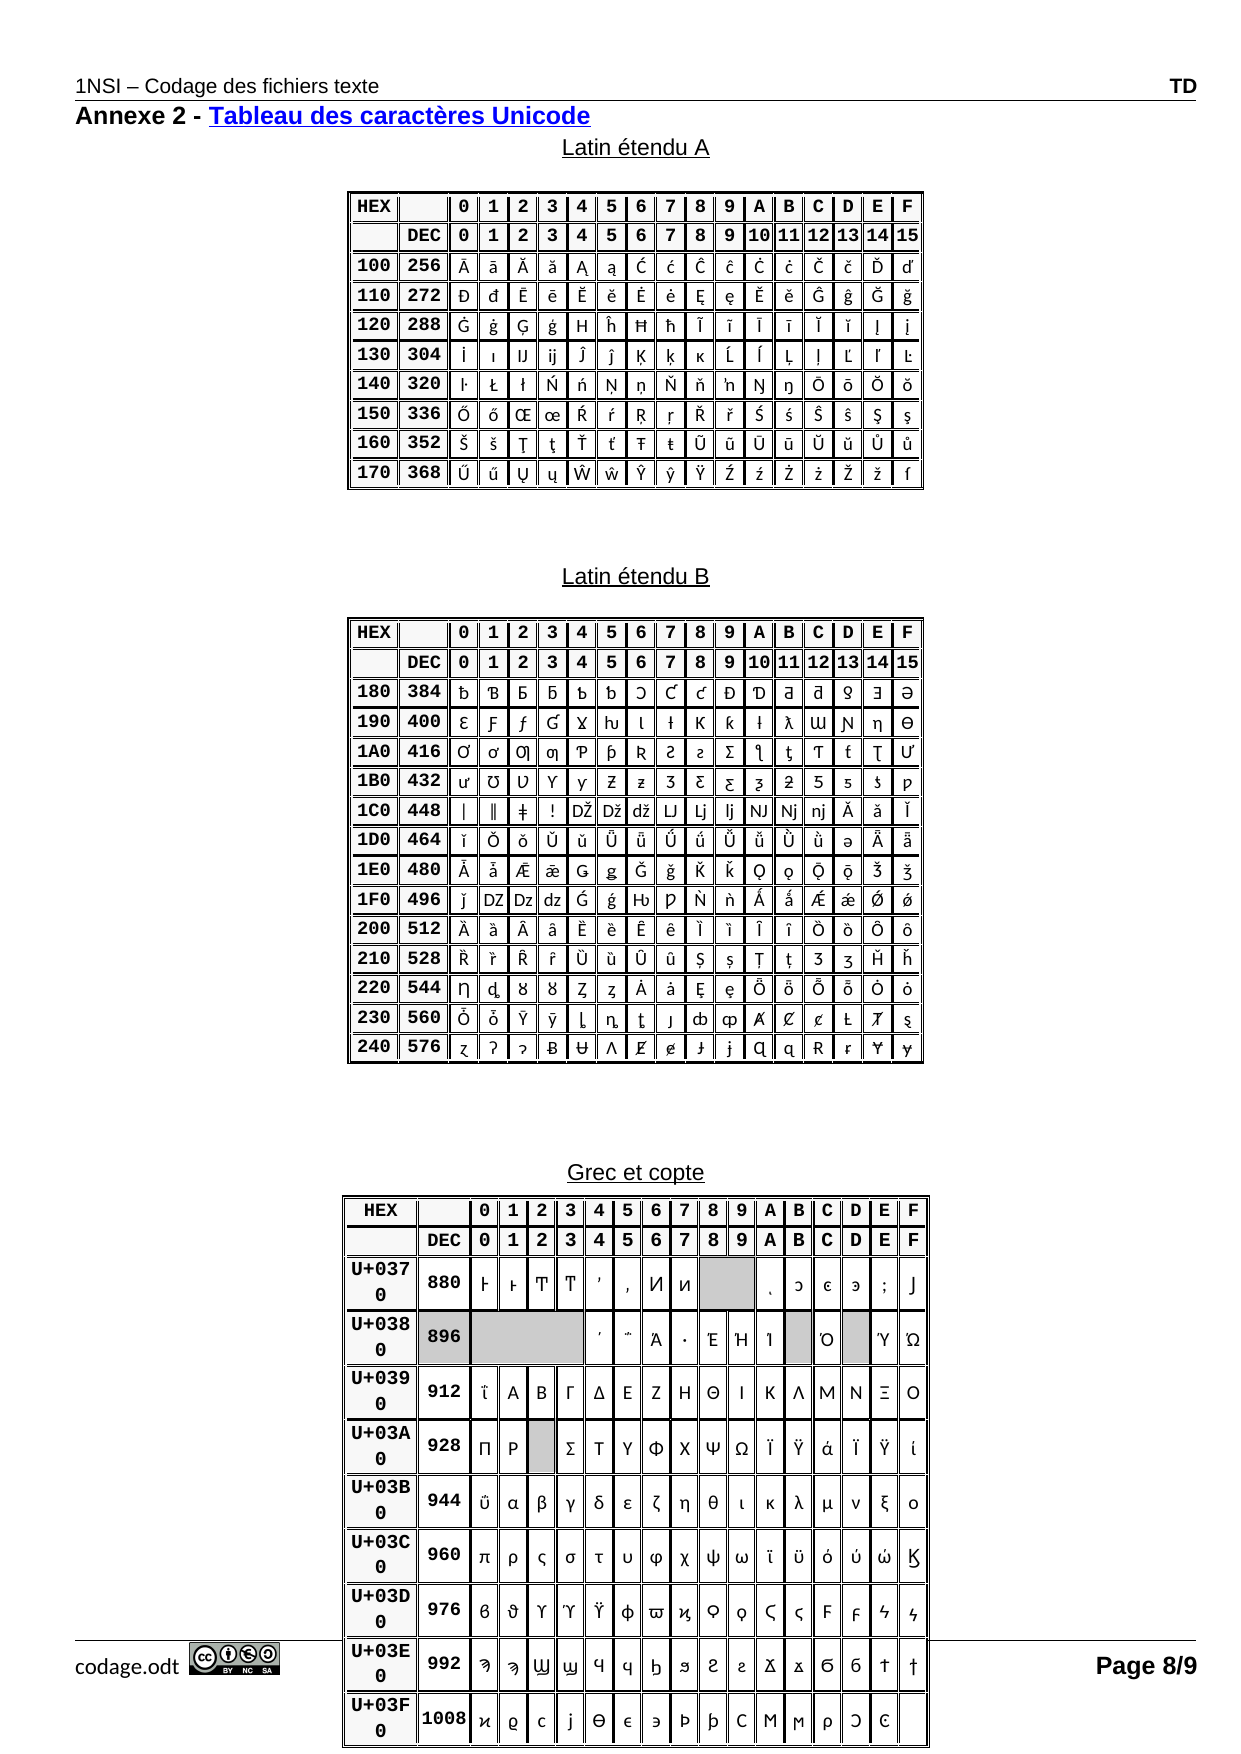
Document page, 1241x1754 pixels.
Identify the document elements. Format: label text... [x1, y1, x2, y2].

table_cell ν [843, 1476, 869, 1527]
table_cell ȃ [539, 917, 566, 943]
table_cell Ǹ [687, 887, 713, 913]
table_header A [744, 193, 774, 221]
table_cell ȇ [657, 917, 684, 943]
table_cell Ͻ [842, 1694, 870, 1745]
table_cell ϡ [500, 1639, 526, 1690]
table_cell Ǯ [864, 857, 891, 883]
table_cell ğ [892, 280, 922, 309]
table_cell ϳ [556, 1694, 585, 1745]
table_cell ϔ [586, 1585, 612, 1636]
table_cell ǻ [776, 887, 802, 913]
table_cell U+03F0 [345, 1690, 418, 1745]
table_cell Ȼ [776, 1005, 802, 1031]
table_cell ű [479, 461, 508, 487]
table_cell 110 [349, 280, 399, 309]
table_cell 15 [892, 647, 922, 676]
table_cell ϝ [843, 1585, 869, 1636]
table_cell ǝ [835, 828, 861, 854]
table_cell χ [672, 1530, 697, 1581]
table_header 7 [670, 1199, 699, 1225]
table_cell 130 [351, 339, 397, 368]
table_cell 0 [451, 650, 477, 676]
table_cell π [472, 1530, 497, 1581]
table_cell ǖ [628, 828, 654, 854]
table_header 9 [728, 1199, 756, 1225]
table_cell ϋ [786, 1530, 811, 1581]
table_cell Ȉ [687, 917, 713, 943]
table_header HEX [345, 1199, 418, 1225]
table_cell 256 [400, 254, 447, 280]
table_cell Ϙ [700, 1585, 726, 1636]
table_cell ȓ [539, 946, 566, 972]
table_cell ǒ [510, 828, 536, 854]
table_cell ĩ [716, 313, 743, 339]
table_cell ŕ [598, 402, 625, 428]
table_cell [786, 1312, 811, 1363]
table_cell ĵ [598, 342, 625, 368]
table_cell ǟ [894, 824, 921, 854]
table_cell ϓ [558, 1585, 583, 1636]
table_cell Ʋ [510, 769, 536, 795]
table_header [399, 193, 449, 221]
table_cell 120 [351, 309, 397, 339]
table_cell ǽ [835, 887, 861, 913]
table_cell Φ [643, 1421, 669, 1472]
table_cell Ȋ [746, 917, 772, 943]
table_cell Ͳ [529, 1258, 554, 1309]
table_cell ǃ [539, 798, 566, 824]
table_cell 10 [746, 224, 772, 250]
table_cell ϑ [500, 1585, 526, 1636]
table_cell 6 [643, 1228, 669, 1254]
table_cell Ĉ [687, 254, 713, 280]
table_cell A [757, 1228, 783, 1254]
table_cell ĸ [687, 342, 713, 368]
table_cell Ģ [510, 313, 536, 339]
table_cell 384 [400, 680, 447, 706]
table_cell 230 [349, 1002, 399, 1031]
table_cell ǣ [539, 857, 566, 883]
table_cell 8 [700, 1228, 726, 1254]
table_cell 416 [400, 739, 447, 765]
table_cell ǘ [687, 828, 713, 854]
table_cell 8 [687, 224, 713, 250]
table_cell Ĝ [805, 283, 832, 309]
table_cell ε [615, 1476, 640, 1527]
table_cell Λ [786, 1367, 811, 1418]
table_cell 9 [716, 224, 743, 250]
table_cell Ǒ [480, 828, 507, 854]
table_cell τ [586, 1530, 612, 1581]
table_cell Ļ [776, 342, 802, 368]
table_cell 12 [805, 224, 832, 250]
table_cell Ʊ [480, 769, 507, 795]
table_cell Ŝ [805, 402, 832, 428]
table_cell β [529, 1476, 554, 1527]
table_cell ƶ [628, 769, 654, 795]
table_cell Ɉ [685, 1035, 715, 1061]
table_cell Ͷ [643, 1258, 669, 1309]
table_header 5 [597, 621, 626, 647]
table_cell ϊ [757, 1530, 783, 1581]
table_cell ƒ [510, 709, 536, 736]
table_cell ƛ [776, 709, 802, 736]
table_cell Θ [700, 1367, 726, 1418]
table_cell ǈ [687, 798, 713, 824]
table_cell Ϧ [643, 1639, 669, 1690]
table_cell Ň [657, 372, 684, 398]
table_cell Ǥ [569, 857, 595, 883]
table_cell 9 [716, 650, 743, 676]
table_cell ș [716, 946, 743, 972]
table_cell Ș [687, 946, 713, 972]
table_cell ι [729, 1476, 754, 1527]
table_cell ņ [628, 372, 654, 398]
table_cell Ώ [900, 1309, 926, 1363]
table_cell ȯ [894, 972, 921, 1002]
table_cell ƀ [451, 680, 477, 706]
table_cell ϧ [672, 1639, 697, 1690]
table_cell Ʃ [716, 739, 743, 765]
table_cell ů [892, 428, 922, 457]
table_cell Ǫ [746, 857, 772, 883]
table_cell DEC [400, 650, 447, 676]
table_cell [700, 1258, 754, 1309]
table_cell ǥ [598, 857, 625, 883]
table_cell Ϛ [757, 1585, 783, 1636]
table_cell ͵ [615, 1258, 640, 1309]
table_header F [892, 621, 921, 647]
table_cell ķ [657, 342, 684, 368]
table_cell Ϳ [900, 1255, 927, 1309]
table_cell ƨ [687, 739, 713, 765]
table_cell Ɩ [628, 709, 654, 736]
table_header 2 [508, 194, 537, 221]
table_cell 560 [400, 1005, 447, 1031]
table_cell ĳ [539, 342, 566, 368]
table_cell ΄ [586, 1312, 612, 1363]
table_cell ŗ [657, 402, 684, 428]
table_cell Ǩ [687, 857, 713, 883]
table_header D [833, 621, 863, 647]
table_cell Ŭ [805, 431, 832, 457]
table_header 7 [656, 621, 685, 647]
table_cell ŀ [451, 372, 477, 398]
table_cell U+03E0 [343, 1636, 418, 1690]
table_cell ō [835, 372, 861, 398]
table_cell 240 [351, 1031, 399, 1061]
table_cell Ł [480, 372, 507, 398]
table_cell ƪ [746, 739, 772, 765]
table_cell ȡ [480, 976, 507, 1002]
table_cell Ƕ [628, 887, 654, 913]
table_cell Ȯ [864, 976, 891, 1002]
table_cell U+0390 [345, 1364, 416, 1418]
table_cell ϰ [470, 1694, 499, 1745]
table_cell 320 [400, 372, 447, 398]
table_cell ś [776, 402, 802, 428]
table_cell Ϥ [586, 1639, 612, 1690]
table_cell 10 [746, 650, 772, 676]
table_header D [842, 1197, 870, 1225]
table_cell ǫ [776, 857, 802, 883]
table_cell Ȍ [805, 917, 832, 943]
table_cell ƿ [894, 765, 921, 795]
table_cell 976 [419, 1585, 469, 1636]
table_cell ƭ [835, 739, 861, 765]
table_cell ψ [700, 1530, 726, 1581]
table_header 1 [479, 619, 508, 647]
table_cell Ͼ [870, 1694, 898, 1745]
table_cell Ή [729, 1312, 754, 1363]
table_cell ǌ [805, 798, 832, 824]
table_cell ΰ [472, 1476, 497, 1527]
table_header 5 [613, 1199, 642, 1225]
table_cell ͺ [757, 1258, 783, 1309]
table_cell Ů [864, 431, 891, 457]
table_cell υ [615, 1530, 640, 1581]
table_cell Τ [586, 1421, 612, 1472]
table_cell ƣ [539, 739, 566, 765]
table_cell ȏ [894, 913, 921, 943]
table_cell Š [451, 431, 477, 457]
table_header A [744, 619, 774, 647]
table_cell ɇ [656, 1035, 685, 1061]
table_cell ǰ [451, 887, 477, 913]
table_cell Ϣ [529, 1639, 554, 1690]
table_cell Ȇ [628, 917, 654, 943]
table_cell Ś [746, 402, 772, 428]
table_cell đ [480, 283, 507, 309]
table_cell 4 [586, 1228, 612, 1254]
table_cell ǁ [480, 798, 507, 824]
table_cell [345, 1225, 416, 1254]
table_cell Ε [615, 1367, 640, 1418]
table_cell ƞ [864, 709, 891, 736]
table_cell η [672, 1476, 697, 1527]
table_cell Ϝ [815, 1585, 840, 1636]
table_cell 464 [400, 828, 447, 854]
table_cell [843, 1312, 869, 1363]
table_cell Ί [757, 1312, 783, 1363]
table_cell Ė [628, 283, 654, 309]
table_cell 12 [805, 650, 832, 676]
table_cell 150 [351, 398, 397, 428]
table_cell Ǎ [835, 798, 861, 824]
table_cell ę [716, 283, 743, 309]
table_cell ƹ [716, 769, 743, 795]
table_cell Ț [746, 946, 772, 972]
table_cell ƾ [864, 769, 891, 795]
table_cell 944 [419, 1476, 469, 1527]
table_cell ύ [843, 1530, 869, 1581]
table_cell 1C0 [349, 795, 399, 824]
table_cell Ē [510, 283, 536, 309]
table_cell [899, 1690, 927, 1745]
table_header 1 [479, 193, 508, 221]
table_cell Ž [833, 461, 863, 487]
table_header E [870, 1199, 898, 1225]
table_cell ȴ [569, 1005, 595, 1031]
table_cell Ƣ [510, 739, 536, 765]
table_cell ŭ [835, 431, 861, 457]
table_cell Ƞ [451, 976, 477, 1002]
table_cell ǚ [746, 828, 772, 854]
table_cell Ǜ [776, 828, 802, 854]
table_cell Ũ [687, 431, 713, 457]
table_cell 7 [672, 1228, 697, 1254]
table_cell U+03A0 [343, 1418, 416, 1472]
table_cell ϭ [843, 1639, 869, 1690]
table_cell 272 [400, 283, 447, 309]
table_cell 0 [472, 1228, 497, 1254]
table_cell Ɔ [628, 680, 654, 706]
table_cell ǿ [894, 884, 921, 913]
table_cell Ě [746, 283, 772, 309]
table_cell ϴ [585, 1694, 613, 1745]
table_cell Ȭ [805, 976, 832, 1002]
table_cell U+03B0 [345, 1473, 416, 1527]
table_cell 15 [892, 221, 922, 250]
table_cell ζ [643, 1476, 669, 1527]
table_cell 304 [400, 342, 447, 368]
table_cell ǭ [835, 857, 861, 883]
table_cell Ȑ [451, 946, 477, 972]
table_cell Ĭ [805, 313, 832, 339]
table_cell ƴ [569, 769, 595, 795]
table_cell ʹ [586, 1258, 612, 1309]
table_cell Ʌ [597, 1035, 626, 1061]
table_cell Ǌ [746, 798, 772, 824]
table_cell ǩ [716, 857, 743, 883]
table_cell Γ [558, 1367, 583, 1418]
table_cell ͳ [558, 1258, 583, 1309]
table_cell ϥ [615, 1639, 640, 1690]
table_cell σ [558, 1530, 583, 1581]
table_cell ļ [805, 342, 832, 368]
table_cell Ȳ [510, 1005, 536, 1031]
table_header C [804, 619, 833, 647]
table_header D [833, 194, 863, 221]
table_cell ģ [539, 313, 566, 339]
table_cell DEC [400, 224, 447, 250]
table_cell 11 [776, 650, 802, 676]
table_cell Ϯ [872, 1639, 897, 1690]
table_cell 336 [400, 402, 447, 428]
table_header 6 [642, 1199, 670, 1225]
table_cell ǎ [864, 798, 891, 824]
table_cell Ƴ [539, 769, 566, 795]
table_cell ƌ [805, 680, 832, 706]
table_cell ϙ [729, 1585, 754, 1636]
table_cell 160 [349, 428, 399, 457]
table_header 2 [527, 1197, 556, 1225]
table_cell ġ [480, 313, 507, 339]
table_cell ƅ [598, 680, 625, 706]
table_cell 432 [400, 769, 447, 795]
table_cell Α [500, 1367, 526, 1418]
table_cell Ϭ [815, 1639, 840, 1690]
table_cell Ǘ [657, 828, 684, 854]
table_cell Ϟ [872, 1585, 897, 1636]
table_cell ϫ [786, 1639, 811, 1690]
table_cell Ǳ [480, 887, 507, 913]
table_cell 512 [400, 917, 447, 943]
table_cell Ɵ [894, 706, 921, 736]
table_cell Ʉ [567, 1035, 597, 1061]
table_cell Ƀ [538, 1035, 567, 1061]
table_cell ĉ [716, 254, 743, 280]
table_cell Ƒ [480, 709, 507, 736]
table_header 4 [567, 621, 597, 647]
table_cell Ǻ [746, 887, 772, 913]
table_cell Σ [558, 1421, 583, 1472]
table_header 0 [449, 194, 478, 221]
table_cell ο [900, 1473, 927, 1527]
table_cell Ĥ [569, 313, 595, 339]
table_cell Ƙ [687, 709, 713, 736]
table_cell Ō [805, 372, 832, 398]
table_cell ȼ [805, 1005, 832, 1031]
table_cell ȋ [776, 917, 802, 943]
table_cell 544 [400, 976, 447, 1002]
table_cell İ [451, 342, 477, 368]
table_header HEX [351, 194, 399, 221]
table_header 6 [626, 621, 656, 647]
table_cell Ζ [643, 1367, 669, 1418]
table_cell ȵ [598, 1005, 625, 1031]
table_cell Ȟ [864, 946, 891, 972]
table_cell Ȥ [569, 976, 595, 1002]
table_cell μ [815, 1476, 840, 1527]
table_cell ŋ [776, 372, 802, 398]
table_cell ϻ [784, 1690, 813, 1745]
table_cell ć [657, 254, 684, 280]
table_cell Ƿ [657, 887, 684, 913]
table_cell Ȧ [628, 976, 654, 1002]
table_cell ȗ [657, 946, 684, 972]
table_header 3 [556, 1199, 585, 1225]
table_cell Ȓ [510, 946, 536, 972]
table_cell ͷ [672, 1258, 697, 1309]
table_cell Β [529, 1367, 554, 1418]
table_cell ȁ [480, 917, 507, 943]
table_header 8 [685, 194, 715, 221]
table_cell Ŷ [626, 461, 656, 487]
table_header 8 [699, 1199, 727, 1225]
table_cell ų [538, 461, 567, 487]
table_cell Ɍ [804, 1035, 833, 1061]
table_cell ǐ [451, 828, 477, 854]
table_cell ǆ [628, 798, 654, 824]
table_header B [774, 621, 803, 647]
table_cell 896 [419, 1312, 469, 1363]
table_cell ȷ [657, 1005, 684, 1031]
table_cell ϛ [786, 1585, 811, 1636]
table_cell š [480, 431, 507, 457]
table_cell Ϲ [728, 1694, 756, 1745]
table_cell Ȱ [451, 1005, 477, 1031]
table_cell Ą [569, 254, 595, 280]
table_cell Ƽ [805, 769, 832, 795]
table_cell ϣ [558, 1639, 583, 1690]
table_cell Ρ [500, 1421, 526, 1472]
table_cell U+03C0 [343, 1527, 418, 1581]
table_cell Ğ [864, 283, 891, 309]
table_cell U+0370 [345, 1255, 416, 1309]
table_cell 960 [419, 1530, 469, 1581]
table_cell Ę [687, 283, 713, 309]
table_cell ό [815, 1530, 840, 1581]
table_cell ū [776, 431, 802, 457]
table_header 0 [449, 621, 478, 647]
table_cell Ǝ [864, 680, 891, 706]
table_cell Ɗ [746, 680, 772, 706]
table_cell ϱ [499, 1694, 527, 1745]
table_cell 1 [480, 650, 507, 676]
table_cell Ɇ [626, 1035, 656, 1061]
table_cell ǉ [716, 798, 743, 824]
table_cell 1E0 [351, 854, 397, 883]
table_cell ɂ [508, 1035, 537, 1061]
table_cell 100 [351, 250, 397, 280]
table_cell ĥ [598, 313, 625, 339]
table_header F [892, 194, 921, 221]
table_cell Ƃ [510, 680, 536, 706]
table_cell 0 [451, 224, 477, 250]
table_cell ȑ [480, 946, 507, 972]
table_cell ȱ [480, 1005, 507, 1031]
table_cell Ǖ [598, 828, 625, 854]
table_cell 6 [628, 650, 654, 676]
table_cell ȳ [539, 1005, 566, 1031]
table_cell Ⱥ [746, 1005, 772, 1031]
table_cell F [900, 1225, 926, 1254]
table_cell Ĺ [716, 342, 743, 368]
table_cell č [835, 254, 861, 280]
table_cell ς [529, 1530, 554, 1581]
table_cell 14 [864, 650, 891, 676]
table_cell Ɯ [805, 709, 832, 736]
table_cell ϼ [813, 1694, 842, 1745]
table_cell Ņ [598, 372, 625, 398]
table_cell ɍ [833, 1035, 863, 1061]
table_cell 140 [351, 369, 397, 398]
table_cell Ŀ [894, 339, 921, 368]
table_cell ω [729, 1530, 754, 1581]
table_cell Η [672, 1367, 697, 1418]
table_cell Ƶ [598, 769, 625, 795]
table_cell Ŕ [569, 402, 595, 428]
table_cell 5 [598, 224, 625, 250]
table_cell Ơ [451, 739, 477, 765]
table_cell Ͱ [472, 1258, 497, 1309]
table_header 3 [538, 619, 567, 647]
table_cell Ť [569, 431, 595, 457]
table_cell ď [894, 250, 921, 280]
table_cell ĭ [835, 313, 861, 339]
table_cell Ĳ [510, 342, 536, 368]
text Latin étendu B [75, 563, 1196, 589]
table_cell Ĕ [569, 283, 595, 309]
table_header 4 [567, 194, 597, 221]
table_cell Ţ [510, 431, 536, 457]
table_cell Į [864, 313, 891, 339]
table_cell Ɋ [744, 1031, 774, 1061]
table_cell Ƥ [569, 739, 595, 765]
table_cell 7 [657, 650, 684, 676]
table_header 2 [508, 621, 537, 647]
table_header E [863, 193, 892, 221]
table_cell Ķ [628, 342, 654, 368]
table_cell ė [657, 283, 684, 309]
table_cell 1F0 [351, 884, 397, 913]
table_cell Ƭ [805, 739, 832, 765]
table_cell Ο [900, 1364, 927, 1418]
table_cell λ [786, 1476, 811, 1527]
table_cell Ɣ [569, 709, 595, 736]
table_cell 2 [529, 1228, 554, 1254]
table_cell ƻ [776, 769, 802, 795]
table_header HEX [351, 621, 399, 647]
table_cell 496 [400, 887, 447, 913]
table_cell ϲ [527, 1690, 556, 1745]
table_cell Ǧ [628, 857, 654, 883]
table_cell ŧ [657, 431, 684, 457]
table_cell ϐ [472, 1585, 497, 1636]
table_cell Ř [687, 402, 713, 428]
table_cell Ƹ [687, 769, 713, 795]
table_cell Ϡ [472, 1639, 497, 1690]
table_cell ń [569, 372, 595, 398]
table_cell ň [687, 372, 713, 398]
table_cell ͼ [815, 1258, 840, 1309]
table_cell Ǡ [451, 857, 477, 883]
table_cell B [786, 1228, 811, 1254]
table_cell ž [863, 461, 892, 487]
table_cell Ϗ [899, 1527, 928, 1581]
table_cell Ƈ [657, 680, 684, 706]
table_cell 6 [628, 224, 654, 250]
table_cell ċ [776, 254, 802, 280]
table_cell Ϸ [670, 1694, 699, 1745]
table_cell ĕ [598, 283, 625, 309]
table_cell Ď [864, 254, 891, 280]
table_cell ŵ [597, 461, 626, 487]
table_cell Ų [508, 461, 537, 487]
table_cell Χ [672, 1421, 697, 1472]
table_cell [349, 647, 399, 676]
table_header 8 [685, 621, 715, 647]
table_cell Ċ [746, 254, 772, 280]
table_cell Ψ [700, 1421, 726, 1472]
table_cell ƫ [776, 739, 802, 765]
table_header B [774, 194, 803, 221]
table_cell Ƨ [657, 739, 684, 765]
table_cell Ŋ [746, 372, 772, 398]
table_cell κ [757, 1476, 783, 1527]
table_header 7 [656, 194, 685, 221]
table_cell ǀ [451, 798, 477, 824]
table_cell ż [804, 461, 833, 487]
table_cell Ǆ [569, 798, 595, 824]
table_cell Ȝ [805, 946, 832, 972]
table_cell œ [539, 402, 566, 428]
table_cell Ɠ [539, 709, 566, 736]
table_cell Ϩ [700, 1639, 726, 1690]
table_cell Ŧ [628, 431, 654, 457]
table_cell Ǽ [805, 887, 832, 913]
table_cell į [894, 309, 921, 339]
table_cell 14 [864, 224, 891, 250]
table_cell ő [480, 402, 507, 428]
table_cell ϸ [699, 1694, 727, 1745]
table_cell 1A0 [349, 736, 399, 765]
table_cell Ħ [628, 313, 654, 339]
table_cell Ȕ [569, 946, 595, 972]
table_cell ȹ [716, 1005, 743, 1031]
table_cell ƽ [835, 769, 861, 795]
table_header 0 [470, 1199, 499, 1225]
table_cell E [872, 1228, 897, 1254]
table_cell φ [643, 1530, 669, 1581]
table_cell Ŗ [628, 402, 654, 428]
table_cell Ľ [835, 342, 861, 368]
table_cell α [500, 1476, 526, 1527]
table_cell Ŏ [864, 372, 891, 398]
table_cell Μ [815, 1367, 840, 1418]
table_cell Ū [746, 431, 772, 457]
table_cell · [672, 1312, 697, 1363]
table_cell Ό [815, 1312, 840, 1363]
table_cell 7 [657, 224, 684, 250]
table_cell ϖ [643, 1585, 669, 1636]
table_cell ǹ [716, 887, 743, 913]
table_cell ř [716, 402, 743, 428]
table_cell ϩ [729, 1639, 754, 1690]
table_cell ĝ [835, 283, 861, 309]
table_cell Ȫ [746, 976, 772, 1002]
table_cell ũ [716, 431, 743, 457]
table_cell ɏ [892, 1031, 921, 1061]
table_cell Ǟ [864, 828, 891, 854]
table_cell ǅ [598, 798, 625, 824]
table_cell Π [472, 1421, 497, 1472]
table_cell Ʒ [657, 769, 684, 795]
table_cell 1 [500, 1228, 526, 1254]
table_cell 2 [510, 224, 536, 250]
text Grec et copte [75, 1159, 1196, 1186]
table_cell U+0380 [345, 1309, 416, 1363]
table_header C [813, 1199, 842, 1225]
table_header B [784, 1197, 813, 1225]
table_cell ϒ [529, 1585, 554, 1636]
table_cell 480 [400, 857, 447, 883]
text Annexe 2 - Tableau des caractères Unicode [75, 101, 1196, 129]
table_cell ϕ [615, 1585, 640, 1636]
table_cell 880 [419, 1258, 469, 1309]
table_cell ȉ [716, 917, 743, 943]
table_cell 912 [419, 1367, 469, 1418]
table_cell 352 [400, 431, 447, 457]
table_cell ŝ [835, 402, 861, 428]
table_cell Ω [729, 1421, 754, 1472]
table_cell ȶ [628, 1005, 654, 1031]
table_cell ͱ [500, 1258, 526, 1309]
table_cell ŉ [716, 372, 743, 398]
table_cell ͽ [843, 1258, 869, 1309]
table_cell Ȗ [628, 946, 654, 972]
table_cell ρ [500, 1530, 526, 1581]
table_cell 5 [615, 1228, 640, 1254]
table_cell Δ [586, 1367, 612, 1418]
table_cell Ǔ [539, 828, 566, 854]
table_cell ť [598, 431, 625, 457]
table_header [399, 619, 449, 647]
table_cell 928 [419, 1421, 469, 1472]
table_cell Ş [864, 402, 891, 428]
table_cell ϯ [899, 1636, 928, 1690]
table_cell 528 [400, 946, 447, 972]
table_cell ȫ [776, 976, 802, 1002]
table_cell Κ [757, 1367, 783, 1418]
table_header A [756, 1199, 784, 1225]
table_cell ƈ [687, 680, 713, 706]
table_cell ă [539, 254, 566, 280]
table_header F [899, 1199, 926, 1225]
table_cell Ȃ [510, 917, 536, 943]
table_cell ǵ [598, 887, 625, 913]
table_cell ı [480, 342, 507, 368]
table_cell 1 [480, 224, 507, 250]
table_cell 9 [729, 1228, 754, 1254]
table_cell 992 [419, 1639, 469, 1690]
table_cell 400 [400, 709, 447, 736]
table_cell Ǵ [569, 887, 595, 913]
table_cell Ƚ [835, 1005, 861, 1031]
table_cell ƕ [598, 709, 625, 736]
table_cell Ă [510, 254, 536, 280]
table_cell ȕ [598, 946, 625, 972]
table_cell ƃ [539, 680, 566, 706]
table_cell Ȅ [569, 917, 595, 943]
table_cell ǡ [480, 857, 507, 883]
table_cell ȩ [716, 976, 743, 1002]
table_cell Ŵ [567, 461, 597, 487]
table_cell ξ [872, 1476, 897, 1527]
table_cell 210 [349, 943, 399, 972]
table_cell [472, 1312, 583, 1363]
table_cell ϗ [672, 1585, 697, 1636]
table_cell ί [900, 1418, 928, 1472]
table_cell ơ [480, 739, 507, 765]
table_cell Ʈ [864, 739, 891, 765]
table_cell Ā [451, 254, 477, 280]
table_cell Ź [715, 461, 744, 487]
table_cell U+03D0 [345, 1581, 416, 1636]
table_cell Ɖ [716, 680, 743, 706]
table_cell 3 [539, 650, 566, 676]
table_cell ƺ [746, 769, 772, 795]
table_cell ŏ [894, 369, 921, 398]
table_cell 5 [598, 650, 625, 676]
table_cell Ń [539, 372, 566, 398]
table_cell Ʀ [628, 739, 654, 765]
table_cell γ [558, 1476, 583, 1527]
table_cell 190 [351, 706, 397, 736]
table_cell Ɓ [480, 680, 507, 706]
table_cell Ǐ [892, 795, 922, 824]
table_cell Ɨ [657, 709, 684, 736]
table_cell ş [894, 398, 921, 428]
table_cell 4 [569, 224, 595, 250]
table_cell ē [539, 283, 566, 309]
table_cell Ȏ [864, 917, 891, 943]
table_cell Č [805, 254, 832, 280]
table_cell ƚ [746, 709, 772, 736]
table_cell D [843, 1228, 869, 1254]
table_cell Ϋ [872, 1421, 897, 1472]
table_header [418, 1199, 470, 1225]
table_cell ά [815, 1421, 840, 1472]
table_header E [863, 619, 892, 647]
table_cell ǂ [510, 798, 536, 824]
table_cell ƥ [598, 739, 625, 765]
table_cell ǲ [510, 887, 536, 913]
table_cell ȝ [835, 946, 861, 972]
table_cell ſ [892, 457, 921, 487]
table_cell 13 [835, 650, 861, 676]
table_cell ώ [872, 1530, 897, 1581]
table_cell Ɛ [451, 709, 477, 736]
table_cell ǜ [805, 828, 832, 854]
table_cell Ǿ [864, 887, 891, 913]
table_cell ł [510, 372, 536, 398]
table_cell Ǚ [716, 828, 743, 854]
table_cell ț [776, 946, 802, 972]
table_cell ɋ [774, 1035, 803, 1061]
table_cell ɉ [715, 1035, 744, 1061]
table_header 9 [715, 621, 744, 647]
table_cell Ɂ [479, 1035, 508, 1061]
table_cell Ĵ [569, 342, 595, 368]
table_cell ȟ [892, 943, 922, 972]
table_cell Ĩ [687, 313, 713, 339]
table_cell Ϻ [756, 1694, 784, 1745]
table_cell [529, 1421, 554, 1472]
table_cell 170 [351, 457, 399, 487]
table_cell 4 [569, 650, 595, 676]
table_cell 1D0 [351, 824, 397, 854]
table_cell ; [872, 1258, 897, 1309]
table_cell Ǣ [510, 857, 536, 883]
table_cell ȣ [539, 976, 566, 1002]
table_cell Ι [729, 1367, 754, 1418]
table_cell ư [451, 769, 477, 795]
table_cell Ά [643, 1312, 669, 1363]
table_header 4 [585, 1199, 613, 1225]
table_cell 288 [400, 313, 447, 339]
table_cell Ȁ [451, 917, 477, 943]
table_cell Ÿ [685, 461, 715, 487]
table_cell Ϫ [757, 1639, 783, 1690]
table_cell ȿ [892, 1002, 922, 1031]
table_cell 1008 [418, 1694, 470, 1745]
table_cell ě [776, 283, 802, 309]
table_cell ȥ [598, 976, 625, 1002]
table_cell Ɲ [835, 709, 861, 736]
table_cell Ϊ [843, 1421, 869, 1472]
table_cell ǋ [776, 798, 802, 824]
table_cell 180 [351, 676, 397, 706]
table_cell Ǭ [805, 857, 832, 883]
table_cell Œ [510, 402, 536, 428]
table_header 1 [499, 1199, 527, 1225]
table_cell 1B0 [351, 765, 397, 795]
table_cell ţ [539, 431, 566, 457]
table_cell ǔ [569, 828, 595, 854]
table_cell Ə [894, 676, 921, 706]
table_cell ȅ [598, 917, 625, 943]
table_cell Ű [449, 461, 478, 487]
table_cell ľ [864, 342, 891, 368]
table_cell C [815, 1228, 840, 1254]
table_cell Ȩ [687, 976, 713, 1002]
table_cell Ć [628, 254, 654, 280]
table_cell ȸ [687, 1005, 713, 1031]
table_cell ϶ [642, 1694, 670, 1745]
table_cell ą [598, 254, 625, 280]
table_cell Ǉ [657, 798, 684, 824]
table_header C [804, 193, 833, 221]
table_cell ȭ [835, 976, 861, 1002]
table_cell 3 [539, 224, 566, 250]
table_cell [349, 221, 399, 250]
table_cell Đ [451, 283, 477, 309]
table_cell ϵ [613, 1694, 642, 1745]
table_cell Ż [774, 461, 803, 487]
table_cell 13 [835, 224, 861, 250]
table_cell ͻ [786, 1258, 811, 1309]
table_cell Ν [843, 1367, 869, 1418]
table_cell Ġ [451, 313, 477, 339]
table_cell 220 [351, 972, 397, 1002]
table_header 5 [597, 194, 626, 221]
table_cell 11 [776, 224, 802, 250]
table_cell Ⱦ [864, 1005, 891, 1031]
table_cell ƙ [716, 709, 743, 736]
table_cell 448 [400, 798, 447, 824]
table_header 3 [538, 193, 567, 221]
text Latin étendu A [75, 134, 1196, 160]
table_cell ŷ [656, 461, 685, 487]
table_cell Ī [746, 313, 772, 339]
table_cell Ƌ [776, 680, 802, 706]
table_cell ɀ [449, 1035, 478, 1061]
table_cell 8 [687, 650, 713, 676]
table_cell ź [744, 457, 774, 487]
table_header 6 [626, 194, 656, 221]
table_cell 576 [399, 1031, 449, 1061]
table_cell Ư [892, 736, 922, 765]
table_cell δ [586, 1476, 612, 1527]
table_cell ǯ [894, 854, 921, 883]
table_cell DEC [419, 1228, 469, 1254]
table_cell ϟ [900, 1581, 927, 1636]
table_cell Ɏ [863, 1035, 892, 1061]
table_cell ħ [657, 313, 684, 339]
table_cell 368 [399, 457, 449, 487]
table_cell Έ [700, 1312, 726, 1363]
table_cell ȍ [835, 917, 861, 943]
table_cell ΅ [615, 1312, 640, 1363]
table_cell ǧ [657, 857, 684, 883]
table_cell Ύ [872, 1312, 897, 1363]
table_cell Ő [451, 402, 477, 428]
picture [189, 1642, 280, 1675]
table_cell ΐ [472, 1367, 497, 1418]
table_cell ī [776, 313, 802, 339]
table_cell 2 [510, 650, 536, 676]
table_cell Ƅ [569, 680, 595, 706]
table_cell ǳ [539, 887, 566, 913]
table_header 9 [715, 194, 744, 221]
table_cell Ȣ [510, 976, 536, 1002]
table_cell 200 [351, 913, 397, 943]
table_cell Ϋ [786, 1421, 811, 1472]
table_cell Υ [615, 1421, 640, 1472]
table_cell ƍ [835, 680, 861, 706]
table_cell ȧ [657, 976, 684, 1002]
table_cell Ϊ [757, 1421, 783, 1472]
table_cell 3 [558, 1228, 583, 1254]
table_cell Ξ [872, 1367, 897, 1418]
table_cell θ [700, 1476, 726, 1527]
table_cell ā [480, 254, 507, 280]
table_cell ĺ [746, 342, 772, 368]
